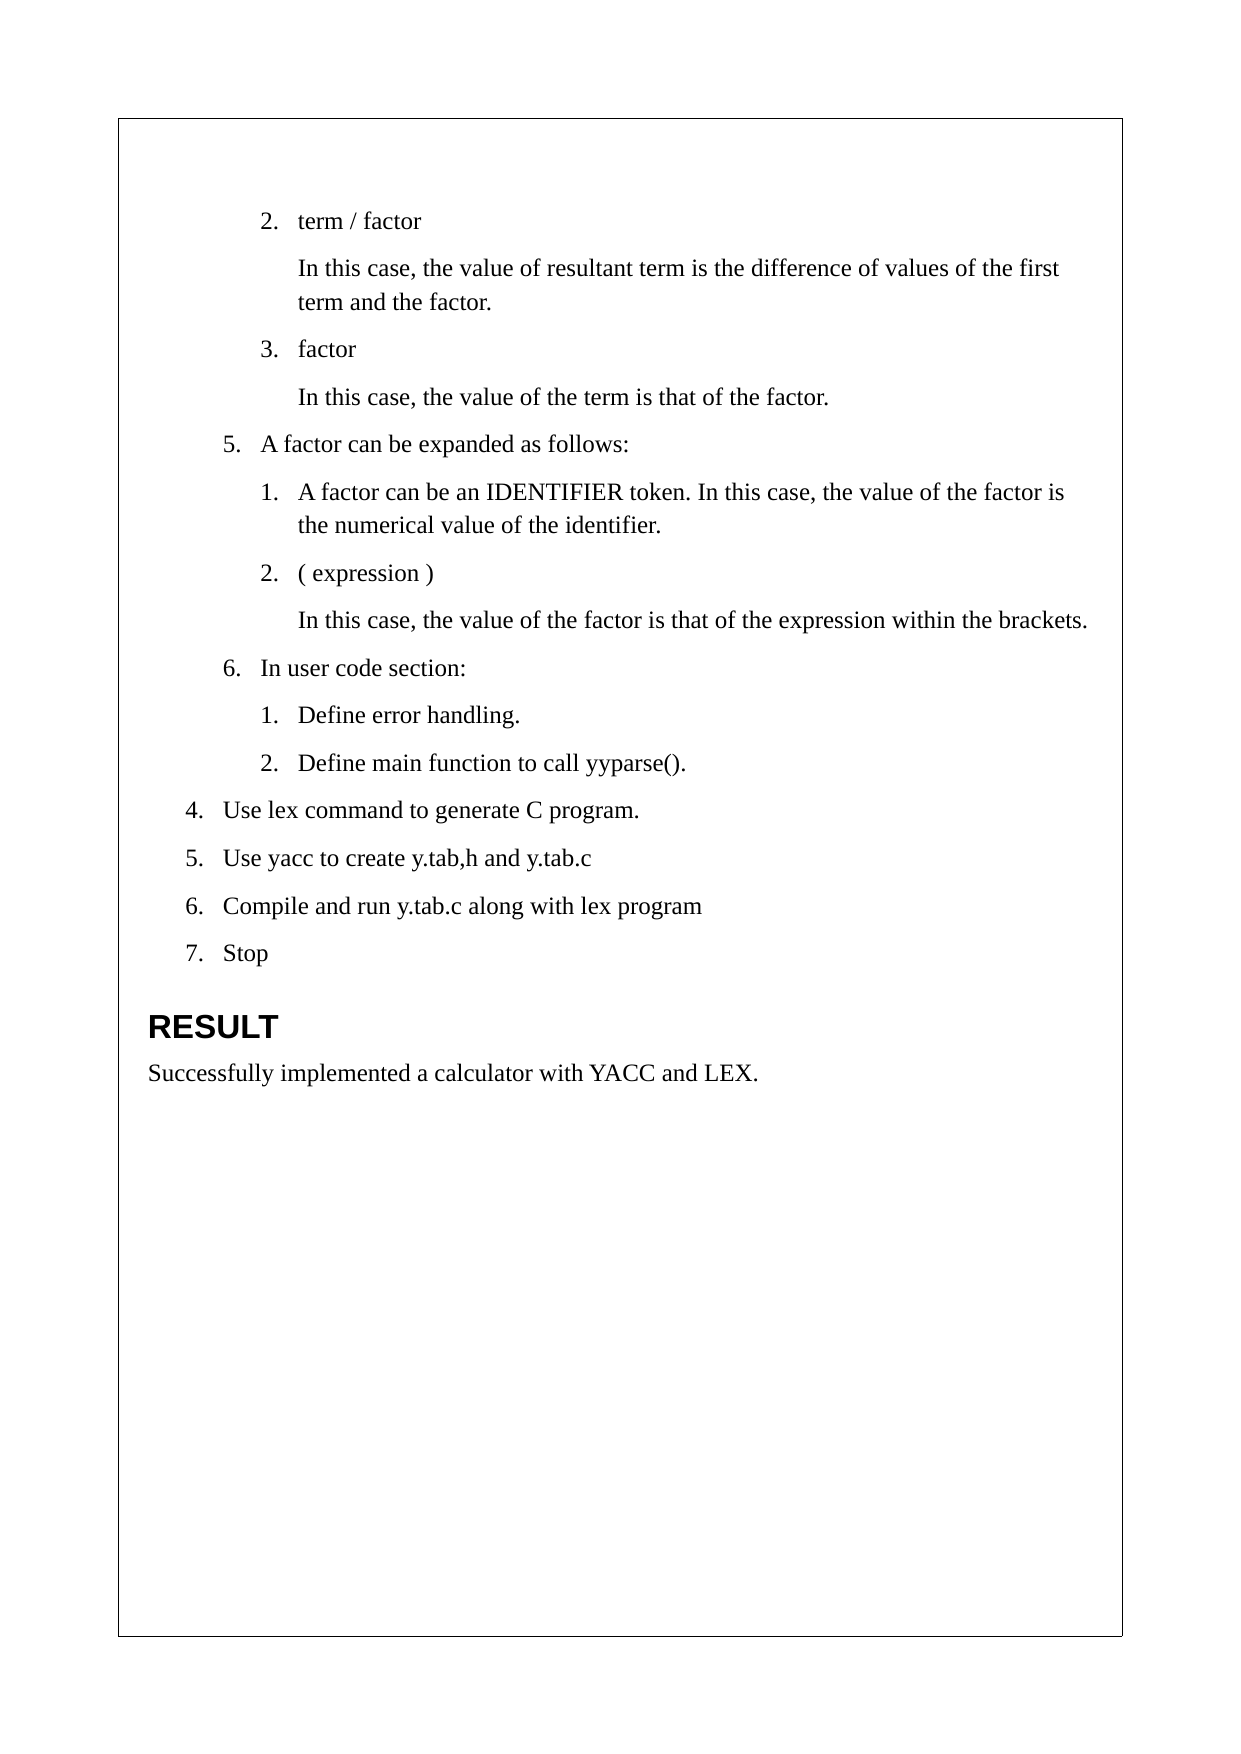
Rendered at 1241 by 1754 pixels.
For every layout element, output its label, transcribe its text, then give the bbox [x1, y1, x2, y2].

list In user code section: [223, 653, 1092, 682]
list In this case, the value of resultant term is the difference of values of the first term and the factor. [260, 253, 1092, 315]
list In this case, the value of the factor is that of the expression within the brackets. [260, 605, 1092, 634]
list A factor can be an IDENTIFIER token. In this case, the value of the factor is the numerical value of the identifier. [260, 477, 1092, 539]
list factor [260, 334, 1092, 363]
list A factor can be expanded as follows: [223, 429, 1092, 458]
list ( expression ) [260, 558, 1092, 586]
list Use yacc to create y.tab,h and y.tab.c [185, 843, 1092, 872]
list Define main function to call yyparse(). [260, 748, 1092, 777]
list In this case, the value of the term is that of the factor. [260, 382, 1092, 411]
subtitle RESULT [148, 1007, 1092, 1045]
list Compile and run y.tab.c along with lex program [185, 891, 1092, 919]
list Stop [185, 938, 1092, 967]
list term / factor [260, 206, 1092, 235]
list Define error handling. [260, 700, 1092, 729]
list Use lex command to generate C program. [185, 796, 1092, 824]
text Successfully implemented a calculator with YACC and LEX. [148, 1058, 1092, 1087]
